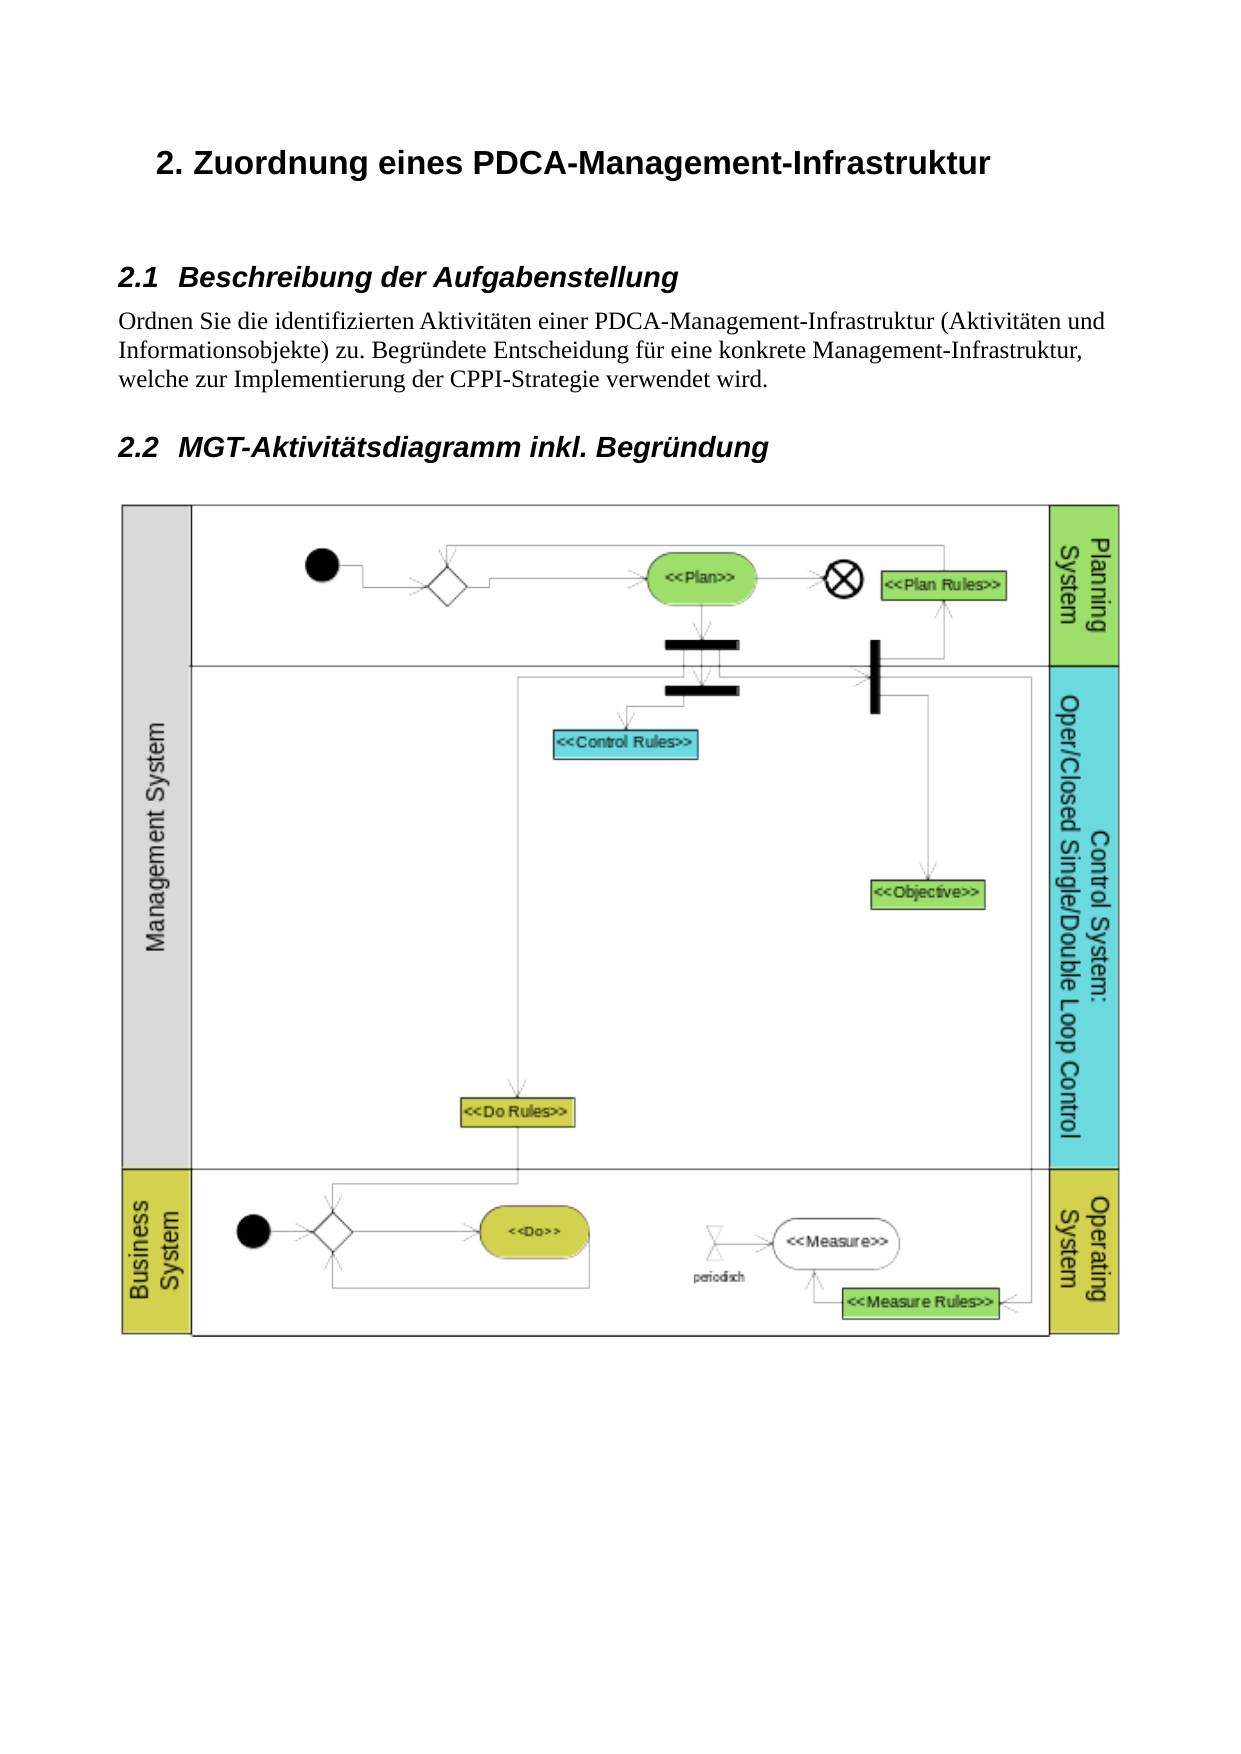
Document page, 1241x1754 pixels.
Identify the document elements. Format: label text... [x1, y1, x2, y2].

subtitle MGT-Aktivitätsdiagramm inkl. Begründung [118, 430, 1122, 464]
subtitle Zuordnung eines PDCA-Management-Infrastruktur [156, 143, 1122, 182]
subtitle Beschreibung der Aufgabenstellung [118, 260, 1122, 294]
text Ordnen Sie die identifizierten Aktivitäten einer PDCA-Management-Infrastruktur (Aktivitäten und Informationsobjekte) zu. Begründete Entscheidung für eine konkrete Management-Infrastruktur, welche zur Implementierung der CPPI-Strategie verwendet wird. [118, 306, 1122, 393]
